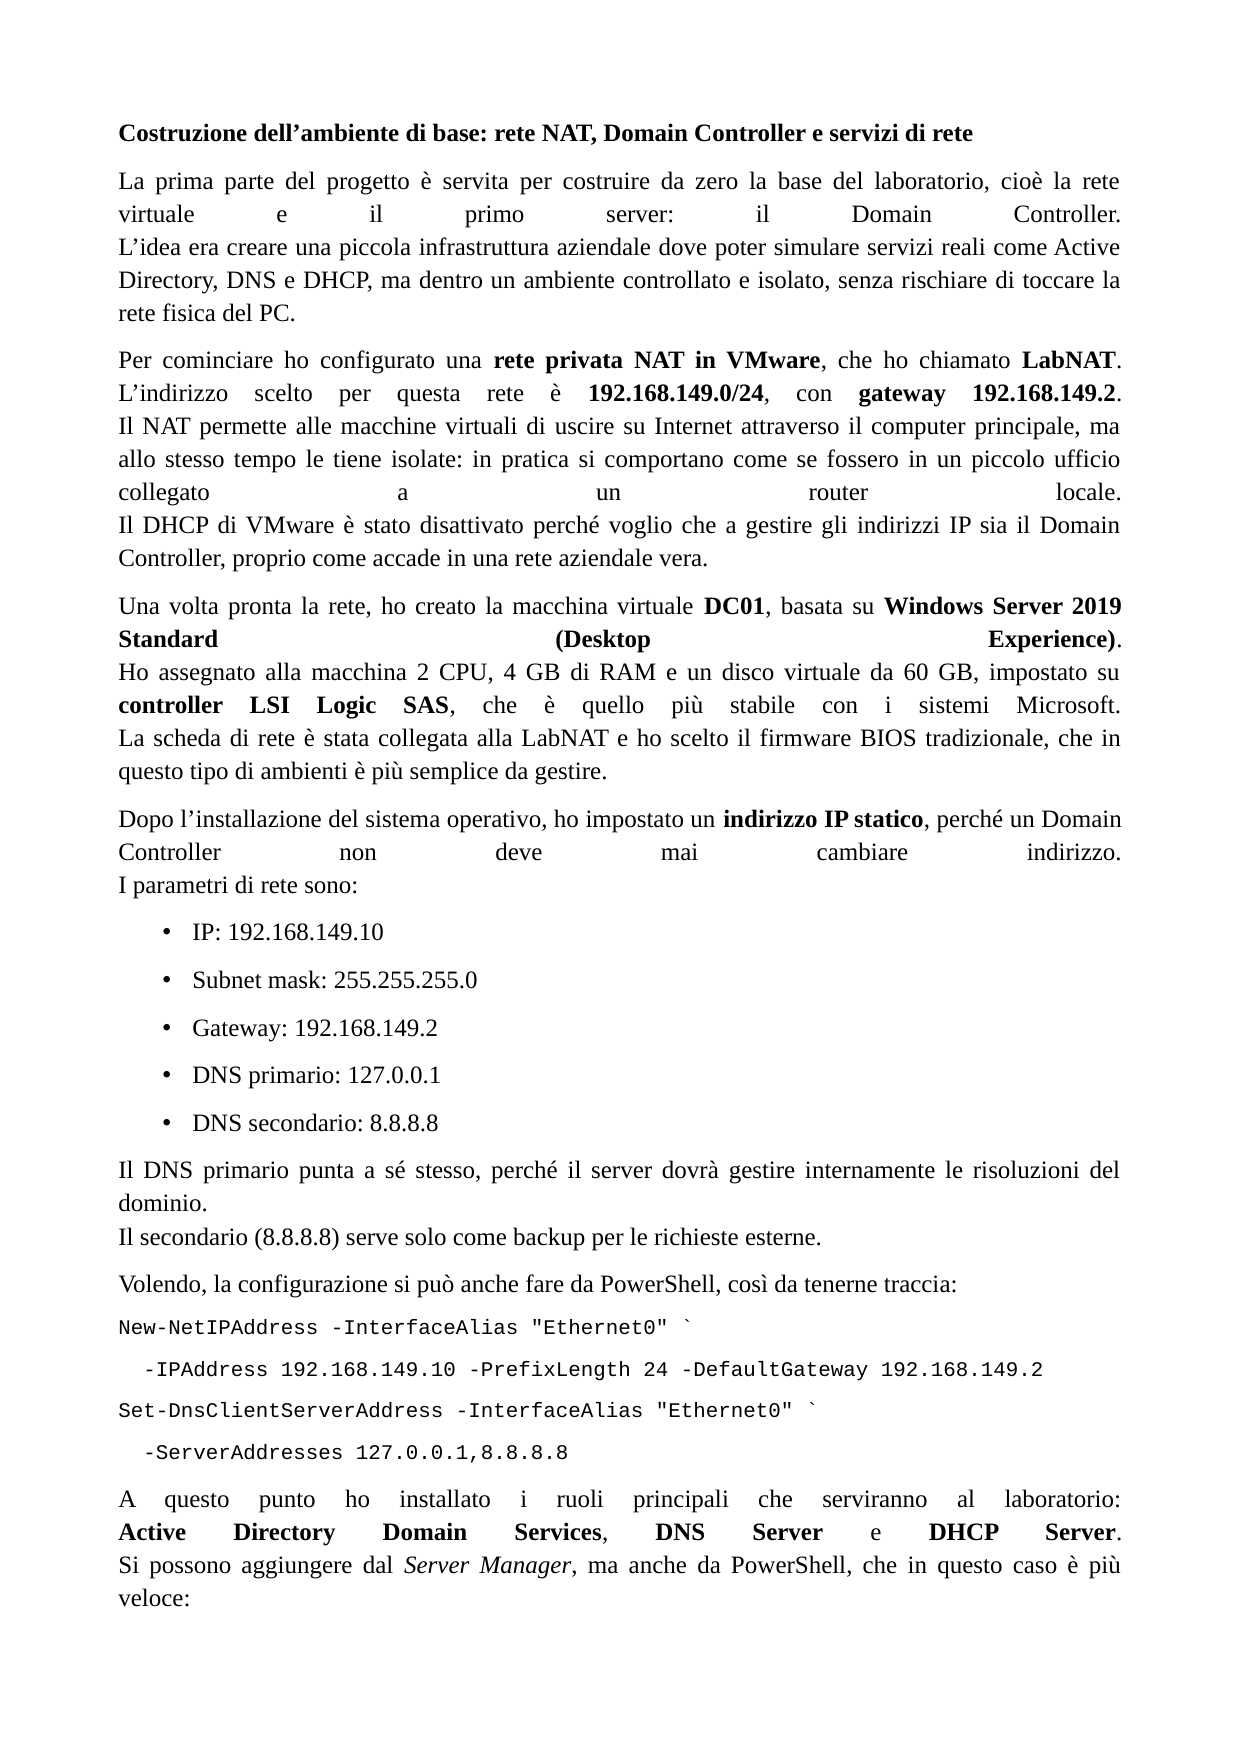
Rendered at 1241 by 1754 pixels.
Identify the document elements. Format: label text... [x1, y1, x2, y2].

text New-NetIPAddress -InterfaceAlias "Ethernet0" ` [118, 1317, 1122, 1340]
text A questo punto ho installato i ruoli principali che serviranno al laboratorio: Active Directory Domain Services, DNS Server e DHCP Server. Si possono aggiungere dal Server Manager, ma anche da PowerShell, che in questo caso è più veloce: [118, 1484, 1122, 1612]
text Dopo l’installazione del sistema operativo, ho impostato un indirizzo IP statico, perché un Domain Controller non deve mai cambiare indirizzo. I parametri di rete sono: [118, 804, 1122, 899]
text Volendo, la configurazione si può anche fare da PowerShell, così da tenerne traccia: [118, 1269, 1122, 1298]
text La prima parte del progetto è servita per costruire da zero la base del laboratorio, cioè la rete virtuale e il primo server: il Domain Controller. L’idea era creare una piccola infrastruttura aziendale dove poter simulare servizi reali come Active Directory, DNS e DHCP, ma dentro un ambiente controllato e isolato, senza rischiare di toccare la rete fisica del PC. [118, 166, 1122, 327]
list DNS primario: 127.0.0.1 [162, 1060, 1122, 1089]
text Set-DnsClientServerAddress -InterfaceAlias "Ethernet0" ` [118, 1400, 1122, 1424]
text -IPAddress 192.168.149.10 -PrefixLength 24 -DefaultGateway 192.168.149.2 [118, 1358, 1122, 1382]
text Il DNS primario punta a sé stesso, perché il server dovrà gestire internamente le risoluzioni del dominio. Il secondario (8.8.8.8) serve solo come backup per le richieste esterne. [118, 1156, 1122, 1250]
text Per cominciare ho configurato una rete privata NAT in VMware, che ho chiamato LabNAT. L’indirizzo scelto per questa rete è 192.168.149.0/24, con gateway 192.168.149.2. Il NAT permette alle macchine virtuali di uscire su Internet attraverso il computer principale, ma allo stesso tempo le tiene isolate: in pratica si comportano come se fossero in un piccolo ufficio collegato a un router locale. Il DHCP di VMware è stato disattivato perché voglio che a gestire gli indirizzi IP sia il Domain Controller, proprio come accade in una rete aziendale vera. [118, 345, 1122, 572]
list DNS secondario: 8.8.8.8 [162, 1108, 1122, 1137]
text Una volta pronta la rete, ho creato la macchina virtuale DC01, basata su Windows Server 2019 Standard (Desktop Experience). Ho assegnato alla macchina 2 CPU, 4 GB di RAM e un disco virtuale da 60 GB, impostato su controller LSI Logic SAS, che è quello più stabile con i sistemi Microsoft. La scheda di rete è stata collegata alla LabNAT e ho scelto il firmware BIOS tradizionale, che in questo tipo di ambienti è più semplice da gestire. [118, 591, 1122, 785]
list Gateway: 192.168.149.2 [162, 1013, 1122, 1041]
text Costruzione dell’ambiente di base: rete NAT, Domain Controller e servizi di rete [118, 118, 1122, 147]
text -ServerAddresses 127.0.0.1,8.8.8.8 [118, 1442, 1122, 1466]
list Subnet mask: 255.255.255.0 [162, 965, 1122, 994]
list IP: 192.168.149.10 [162, 917, 1122, 946]
